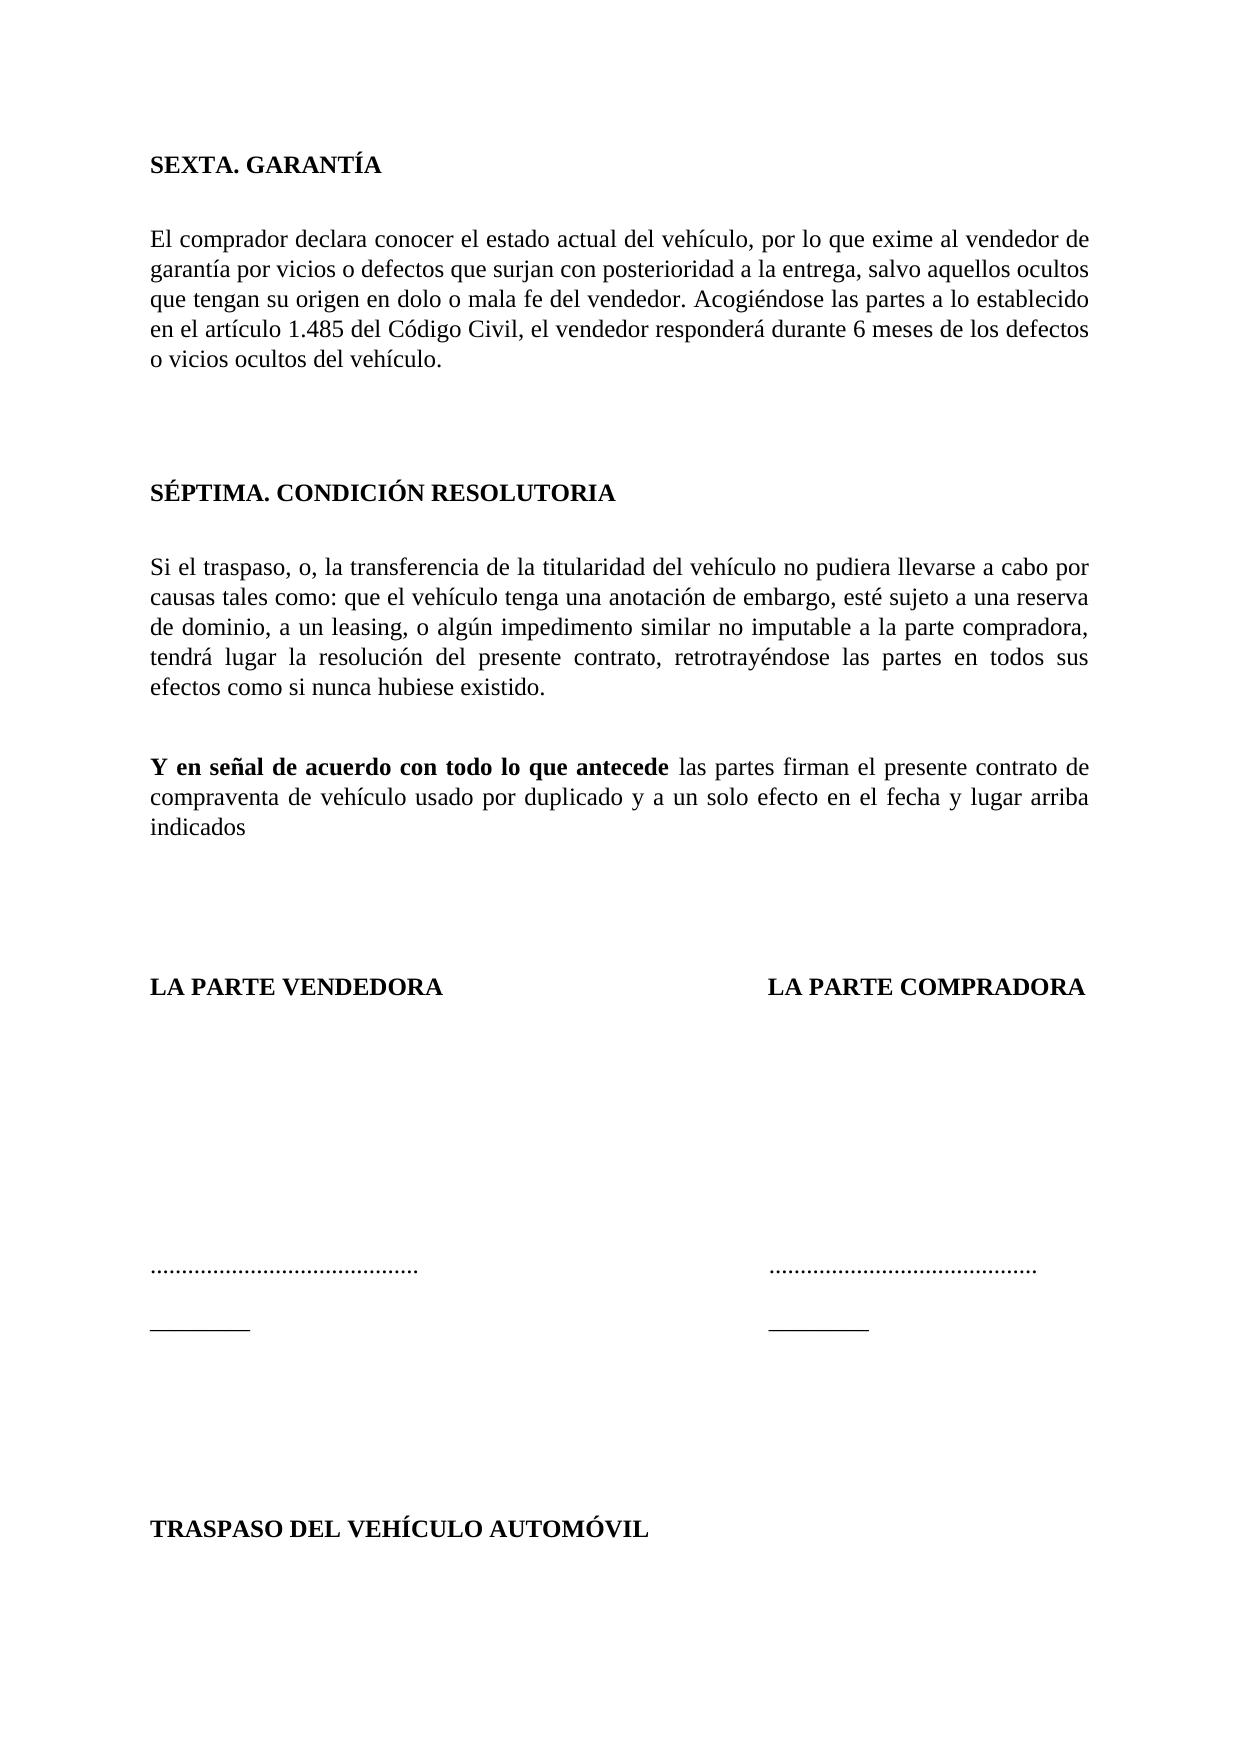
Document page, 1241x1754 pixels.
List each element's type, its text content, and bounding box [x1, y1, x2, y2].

text SÉPTIMA. CONDICIÓN RESOLUTORIA [150, 478, 1090, 506]
text Y en señal de acuerdo con todo lo que antecede las partes firman el presente contrato de compraventa de vehículo usado por duplicado y a un solo efecto en el fecha y lugar arriba indicados [150, 750, 1090, 840]
text ________ ________ [150, 1304, 1090, 1334]
text TRASPASO DEL VEHÍCULO AUTOMÓVIL [150, 1514, 1090, 1543]
text LA PARTE VENDEDORA LA PARTE COMPRADORA [150, 970, 1090, 1000]
text SEXTA. GARANTÍA [150, 150, 1090, 179]
text Si el traspaso, o, la transferencia de la titularidad del vehículo no pudiera llevarse a cabo por causas tales como: que el vehículo tenga una anotación de embargo, esté sujeto a una reserva de dominio, a un leasing, o algún impedimento similar no imputable a la parte compradora, tendrá lugar la resolución del presente contrato, retrotrayéndose las partes en todos sus efectos como si nunca hubiese existido. [150, 550, 1090, 700]
text ........................................... ........................................... [150, 1160, 1090, 1279]
text El comprador declara conocer el estado actual del vehículo, por lo que exime al vendedor de garantía por vicios o defectos que surjan con posterioridad a la entrega, salvo aquellos ocultos que tengan su origen en dolo o mala fe del vendedor. Acogiéndose las partes a lo establecido en el artículo 1.485 del Código Civil, el vendedor responderá durante 6 meses de los defectos o vicios ocultos del vehículo. [150, 223, 1090, 373]
